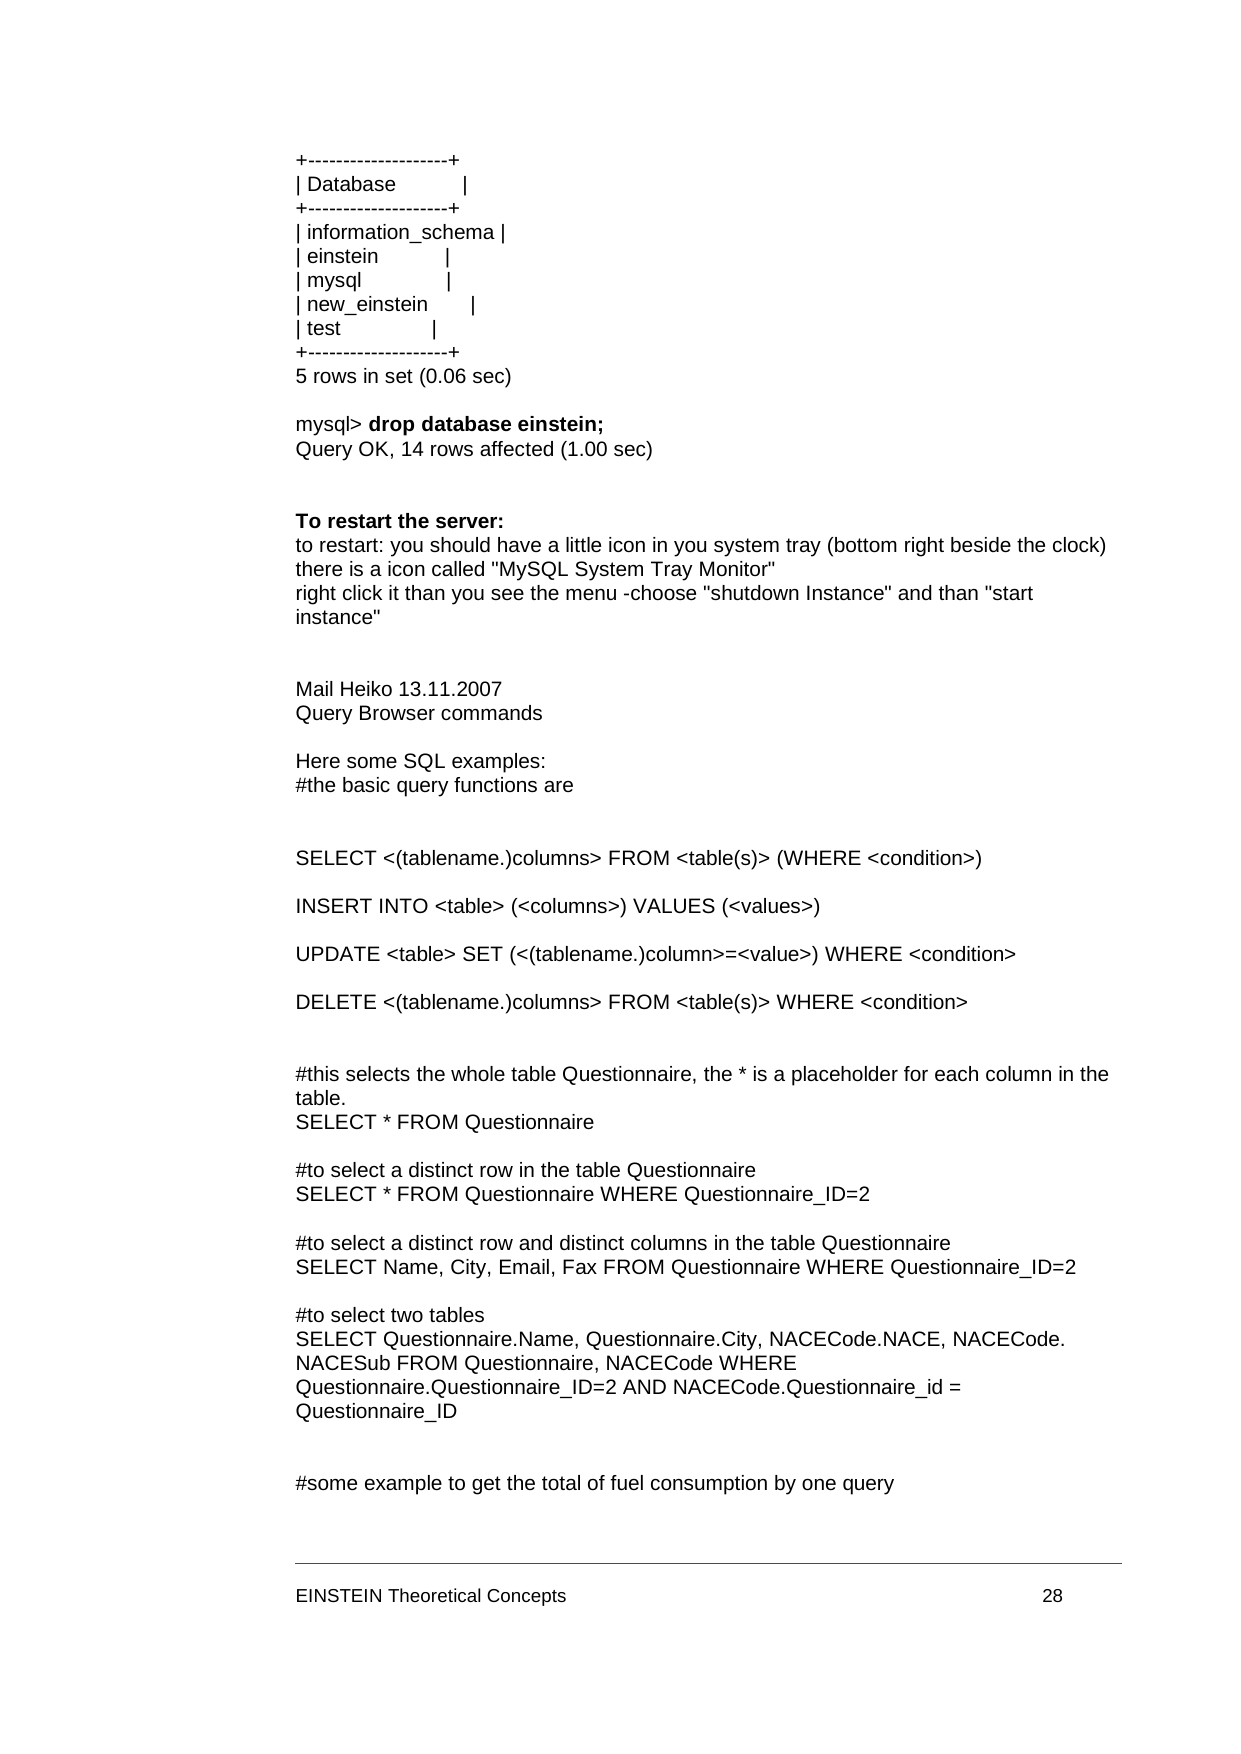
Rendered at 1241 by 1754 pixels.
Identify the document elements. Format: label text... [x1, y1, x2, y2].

text mysql> drop database einstein; Query OK, 14 rows affected (1.00 sec) [295, 412, 1122, 484]
text Mail Heiko 13.11.2007 [295, 677, 1122, 701]
text to restart: you should have a little icon in you system tray (bottom right beside the clock) there is a icon called "MySQL System Tray Monitor" right click it than you see the menu -choose "shutdown Instance" and than "start instance" [295, 533, 1122, 629]
text To restart the server: [295, 509, 1122, 533]
text +--------------------+ | Database | +--------------------+ | information_schema | | einstein | | mysql | | new_einstein | | test | +--------------------+ 5 rows in set (0.06 sec) [295, 148, 1122, 388]
text Query Browser commands [295, 701, 1122, 725]
text Here some SQL examples: #the basic query functions are SELECT <(tablename.)columns> FROM <table(s)> (WHERE <condition>) INSERT INTO <table> (<columns>) VALUES (<values>) UPDATE <table> SET (<(tablename.)column>=<value>) WHERE <condition> DELETE <(tablename.)columns> FROM <table(s)> WHERE <condition> #this selects the whole table Questionnaire, the * is a placeholder for each column in the table. SELECT * FROM Questionnaire #to select a distinct row in the table Questionnaire SELECT * FROM Questionnaire WHERE Questionnaire_ID=2 #to select a distinct row and distinct columns in the table Questionnaire SELECT Name, City, Email, Fax FROM Questionnaire WHERE Questionnaire_ID=2 #to select two tables SELECT Questionnaire.Name, Questionnaire.City, NACECode.NACE, NACECode. NACESub FROM Questionnaire, NACECode WHERE Questionnaire.Questionnaire_ID=2 AND NACECode.Questionnaire_id = Questionnaire_ID #some example to get the total of fuel consumption by one query [295, 749, 1122, 1519]
